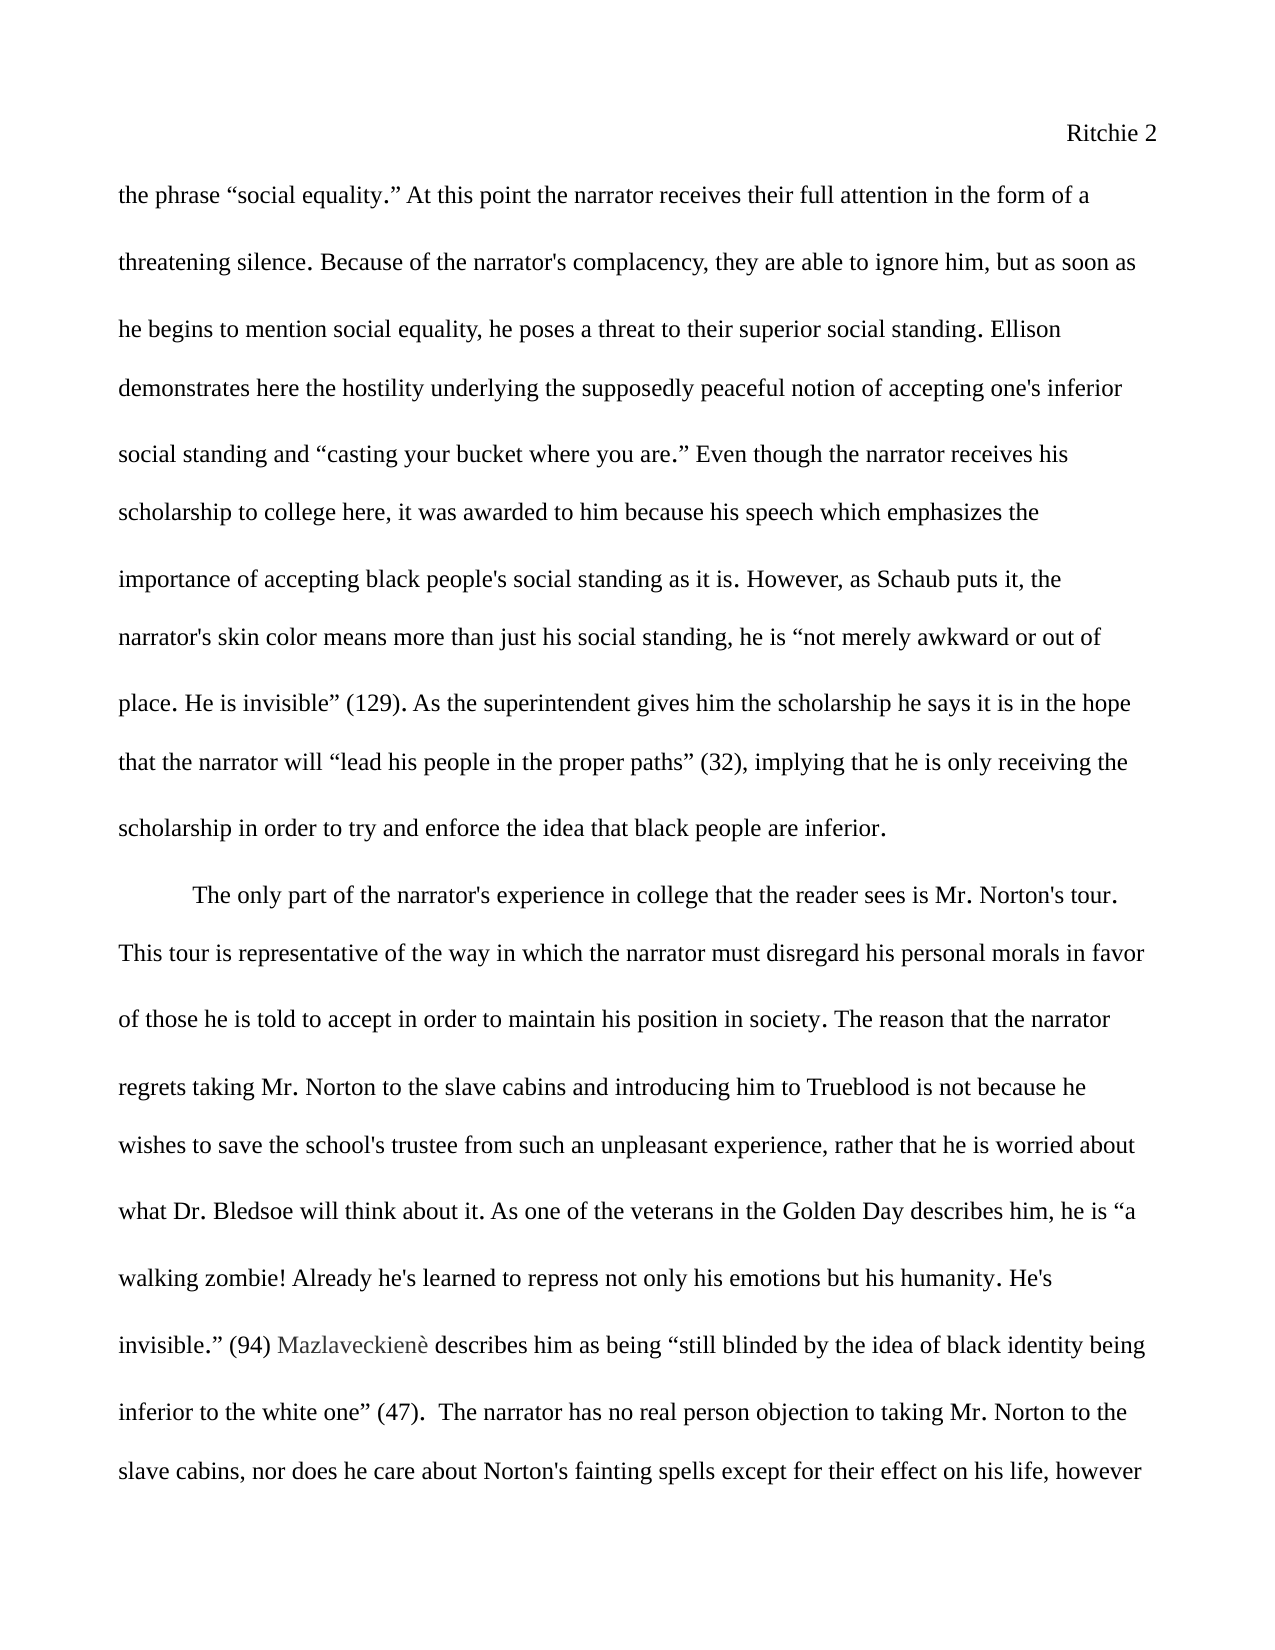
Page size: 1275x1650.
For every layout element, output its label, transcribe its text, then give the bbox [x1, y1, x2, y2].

text The only part of the narrator's experience in college that the reader sees is Mr. Norton's tour. This tour is representative of the way in which the narrator must disregard his personal morals in favor of those he is told to accept in order to maintain his position in society. The reason that the narrator regrets taking Mr. Norton to the slave cabins and introducing him to Trueblood is not because he wishes to save the school's trustee from such an unpleasant experience, rather that he is worried about what Dr. Bledsoe will think about it. As one of the veterans in the Golden Day describes him, he is “a walking zombie! Already he's learned to repress not only his emotions but his humanity. He's invisible.” (94) Mazlaveckienè describes him as being “still blinded by the idea of black identity being inferior to the white one” (47). The narrator has no real person objection to taking Mr. Norton to the slave cabins, nor does he care about Norton's fainting spells except for their effect on his life, however [118, 876, 1157, 1484]
text the phrase “social equality.” At this point the narrator receives their full attention in the form of a threatening silence. Because of the narrator's complacency, they are able to ignore him, but as soon as he begins to mention social equality, he poses a threat to their superior social standing. Ellison demonstrates here the hostility underlying the supposedly peaceful notion of accepting one's inferior social standing and “casting your bucket where you are.” Even though the narrator receives his scholarship to college here, it was awarded to him because his speech which emphasizes the importance of accepting black people's social standing as it is. However, as Schaub puts it, the narrator's skin color means more than just his social standing, he is “not merely awkward or out of place. He is invisible” (129). As the superintendent gives him the scholarship he says it is in the hope that the narrator will “lead his people in the proper paths” (32), implying that he is only receiving the scholarship in order to try and enforce the idea that black people are inferior. [118, 176, 1157, 842]
